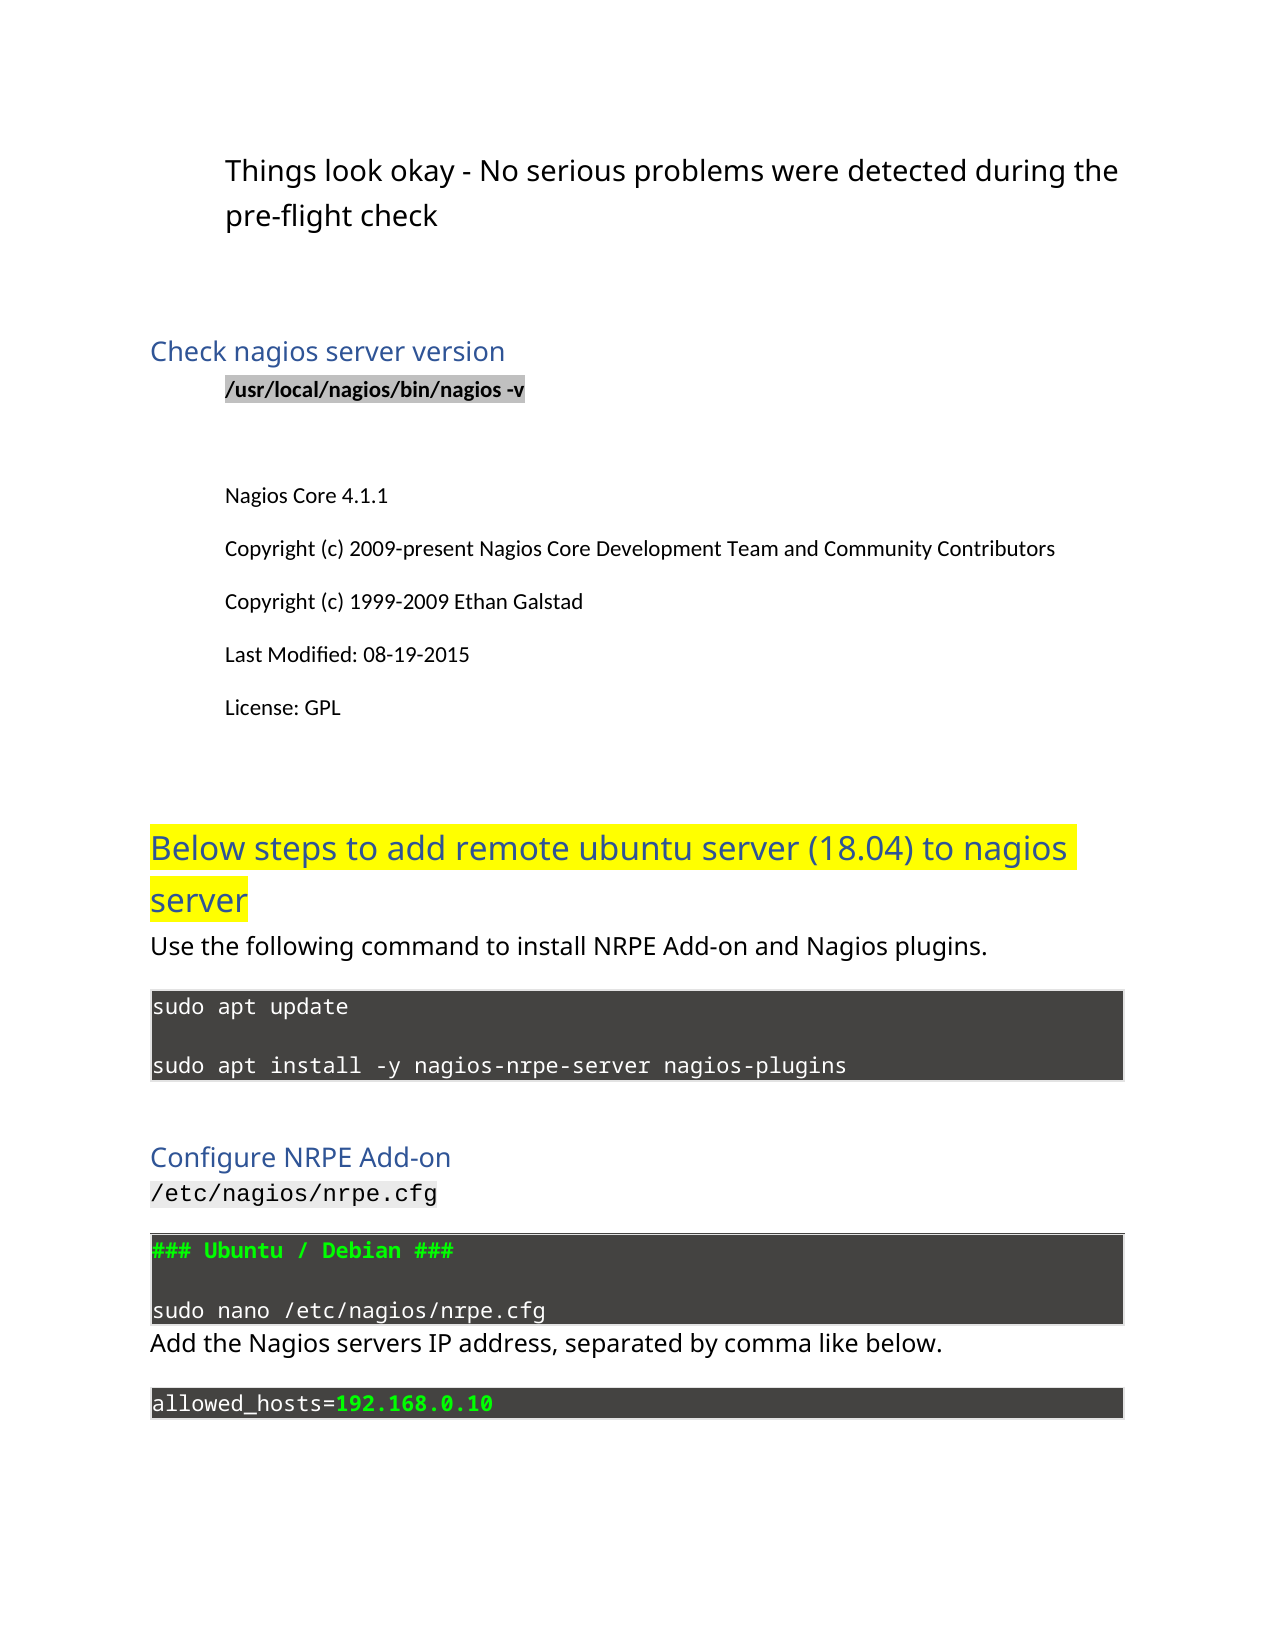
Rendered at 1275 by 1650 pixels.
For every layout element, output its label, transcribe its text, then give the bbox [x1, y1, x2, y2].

text Add the Nagios servers IP address, separated by comma like below. [150, 1326, 1125, 1360]
list License: GPL [225, 693, 1125, 721]
text sudo apt install -y nagios-nrpe-server nagios-plugins [152, 1049, 1123, 1080]
text /etc/nagios/nrpe.cfg [150, 1181, 1125, 1208]
list Copyright (c) 1999-2009 Ethan Galstad [225, 587, 1125, 615]
list Copyright (c) 2009-present Nagios Core Development Team and Community Contributors [225, 534, 1125, 562]
text allowed_hosts=192.168.0.10 [152, 1388, 1123, 1418]
subtitle Configure NRPE Add-on [150, 1139, 1125, 1176]
text sudo apt update [152, 991, 1123, 1019]
list Things look okay - No serious problems were detected during the pre-flight check [225, 150, 1125, 235]
list /usr/local/nagios/bin/nagios -v [225, 375, 1125, 403]
text sudo nano /etc/nagios/nrpe.cfg [152, 1293, 1123, 1324]
text ### Ubuntu / Debian ### [152, 1235, 1123, 1263]
subtitle Check nagios server version [150, 333, 1125, 369]
list Nagios Core 4.1.1 [225, 481, 1125, 509]
subtitle Below steps to add remote ubuntu server (18.04) to nagios server [150, 824, 1125, 922]
list Last Modified: 08-19-2015 [225, 640, 1125, 668]
text Use the following command to install NRPE Add-on and Nagios plugins. [150, 929, 1125, 963]
